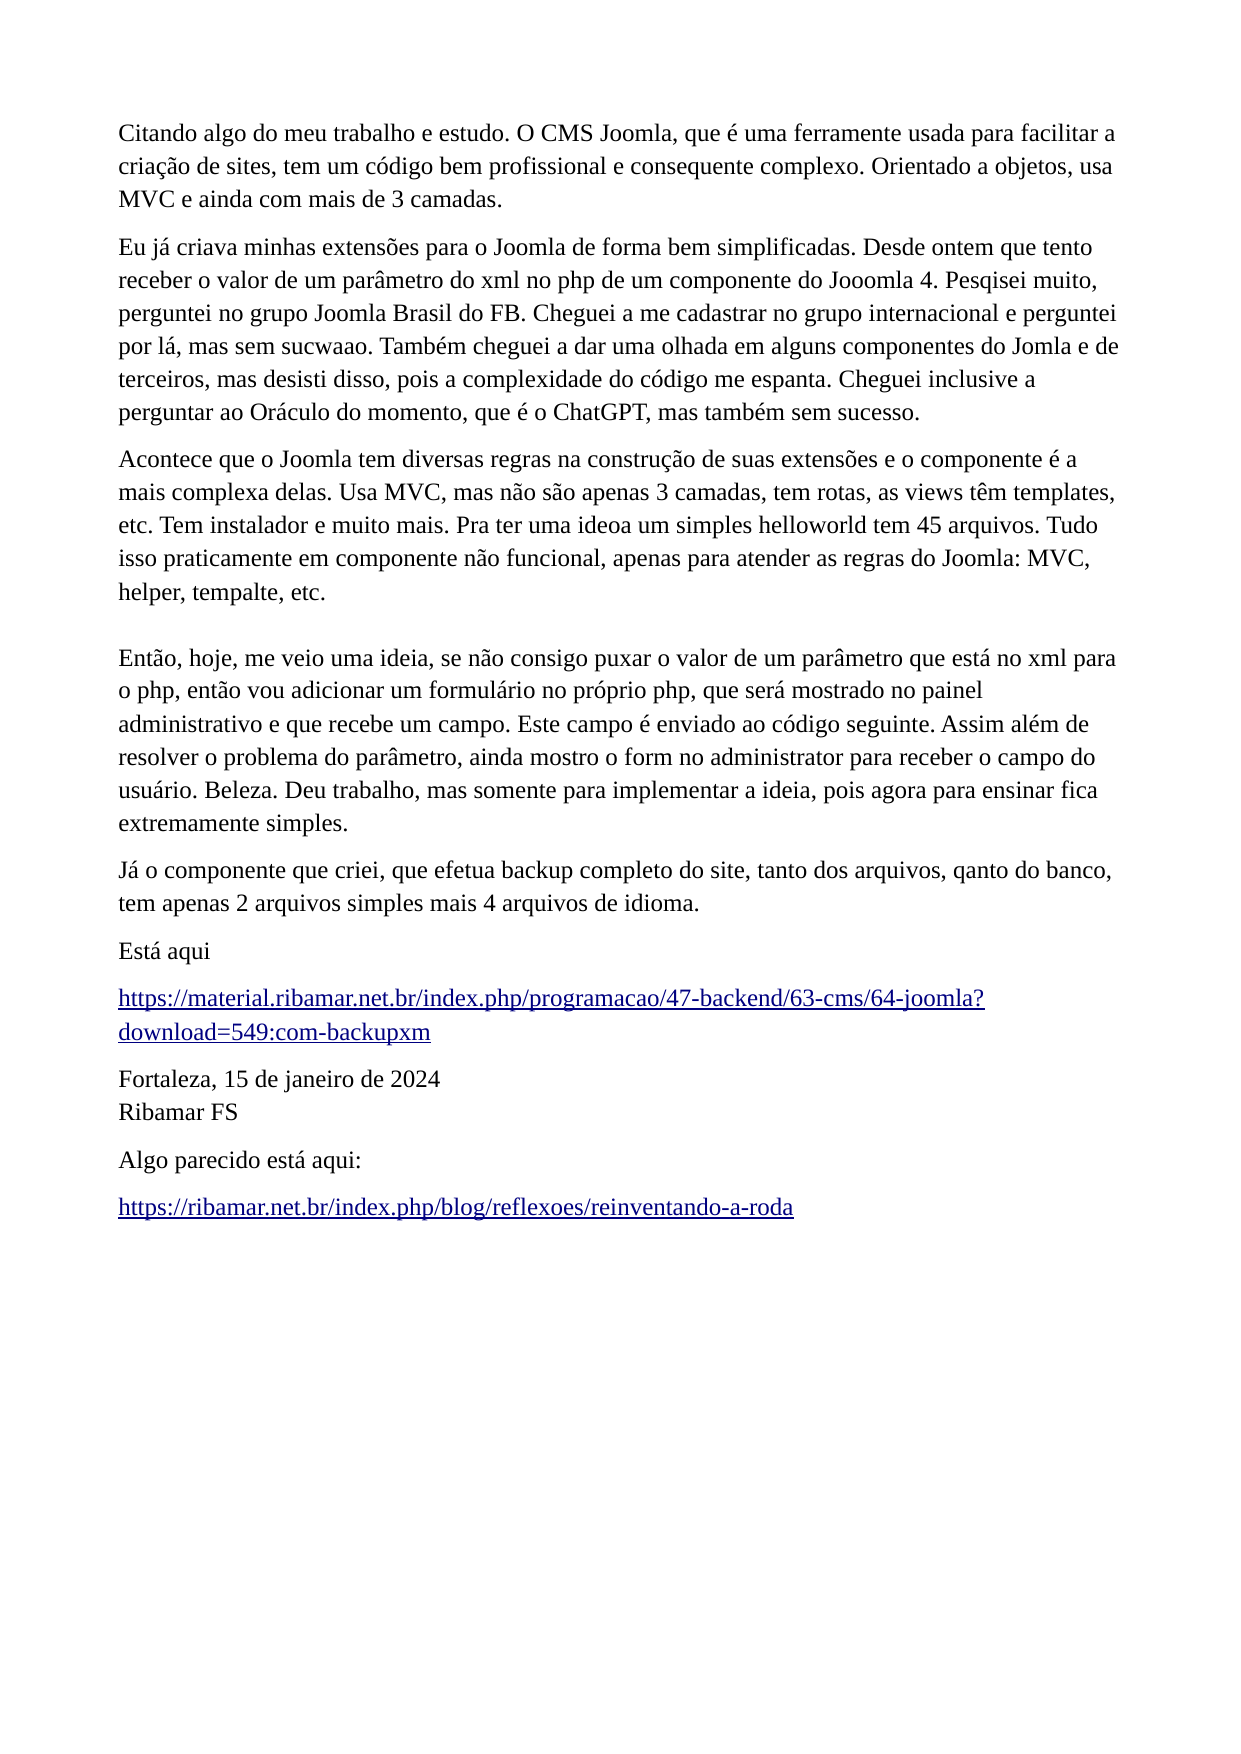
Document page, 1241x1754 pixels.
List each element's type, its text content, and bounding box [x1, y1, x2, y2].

text Fortaleza, 15 de janeiro de 2024 Ribamar FS [118, 1064, 1122, 1126]
text https://material.ribamar.net.br/index.php/programacao/47-backend/63-cms/64-joomla?download=549:com-backupxm [118, 983, 1122, 1045]
text Está aqui [118, 936, 1122, 965]
text https://ribamar.net.br/index.php/blog/reflexoes/reinventando-a-roda [118, 1192, 1122, 1221]
text Algo parecido está aqui: [118, 1145, 1122, 1173]
text Citando algo do meu trabalho e estudo. O CMS Joomla, que é uma ferramente usada para facilitar a criação de sites, tem um código bem profissional e consequente complexo. Orientado a objetos, usa MVC e ainda com mais de 3 camadas. [118, 118, 1122, 213]
text Eu já criava minhas extensões para o Joomla de forma bem simplificadas. Desde ontem que tento receber o valor de um parâmetro do xml no php de um componente do Jooomla 4. Pesqisei muito, perguntei no grupo Joomla Brasil do FB. Cheguei a me cadastrar no grupo internacional e perguntei por lá, mas sem sucwaao. Também cheguei a dar uma olhada em alguns componentes do Jomla e de terceiros, mas desisti disso, pois a complexidade do código me espanta. Cheguei inclusive a perguntar ao Oráculo do momento, que é o ChatGPT, mas também sem sucesso. [118, 232, 1122, 426]
text Acontece que o Joomla tem diversas regras na construção de suas extensões e o componente é a mais complexa delas. Usa MVC, mas não são apenas 3 camadas, tem rotas, as views têm templates, etc. Tem instalador e muito mais. Pra ter uma ideoa um simples helloworld tem 45 arquivos. Tudo isso praticamente em componente não funcional, apenas para atender as regras do Joomla: MVC, helper, tempalte, etc. Então, hoje, me veio uma ideia, se não consigo puxar o valor de um parâmetro que está no xml para o php, então vou adicionar um formulário no próprio php, que será mostrado no painel administrativo e que recebe um campo. Este campo é enviado ao código seguinte. Assim além de resolver o problema do parâmetro, ainda mostro o form no administrator para receber o campo do usuário. Beleza. Deu trabalho, mas somente para implementar a ideia, pois agora para ensinar fica extremamente simples. [118, 444, 1122, 836]
text Já o componente que criei, que efetua backup completo do site, tanto dos arquivos, qanto do banco, tem apenas 2 arquivos simples mais 4 arquivos de idioma. [118, 855, 1122, 917]
